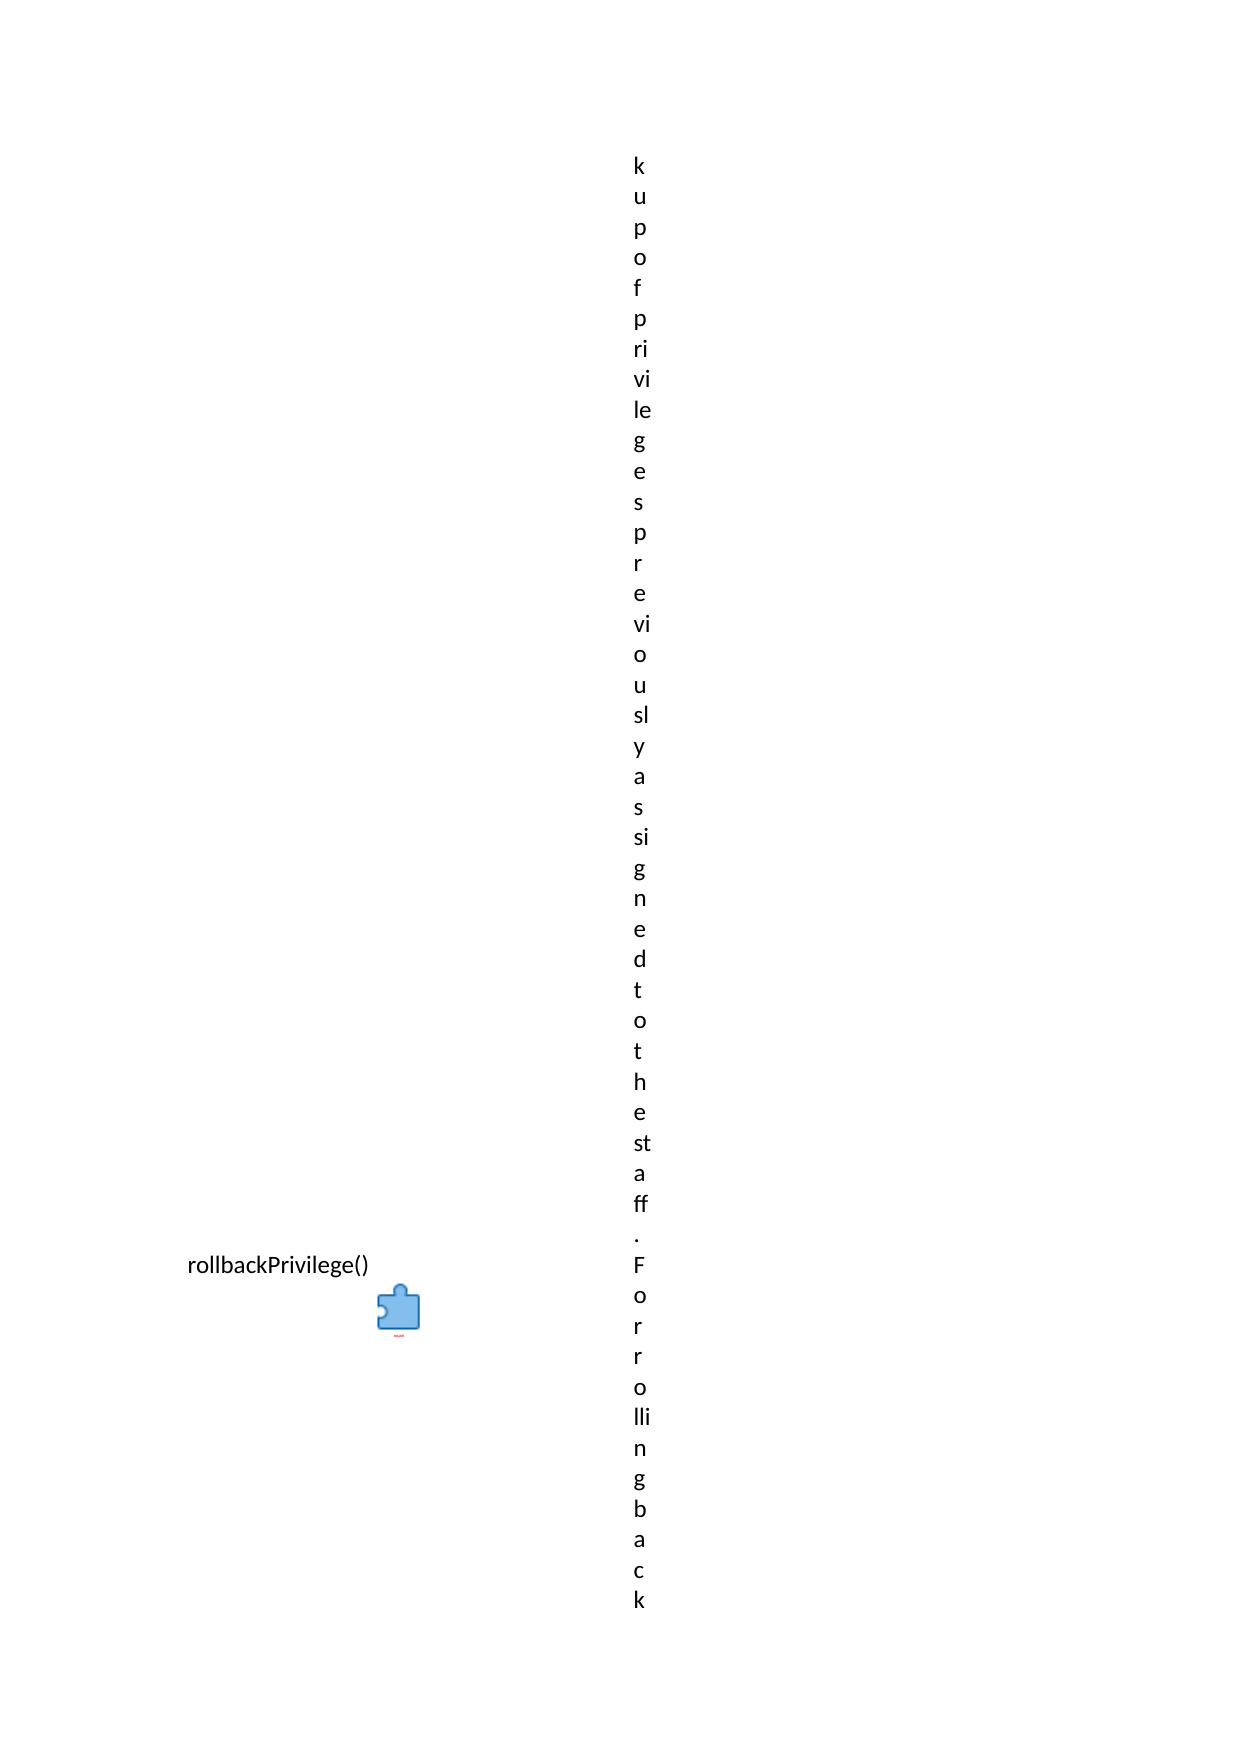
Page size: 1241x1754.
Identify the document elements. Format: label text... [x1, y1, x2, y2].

table_cell rollbackPrivilege() [176, 1249, 622, 1615]
table_cell [176, 150, 622, 1249]
table_cell kup of privileges previously assigned to the staff. [622, 150, 663, 1249]
table_cell For rolling back [622, 1249, 663, 1615]
